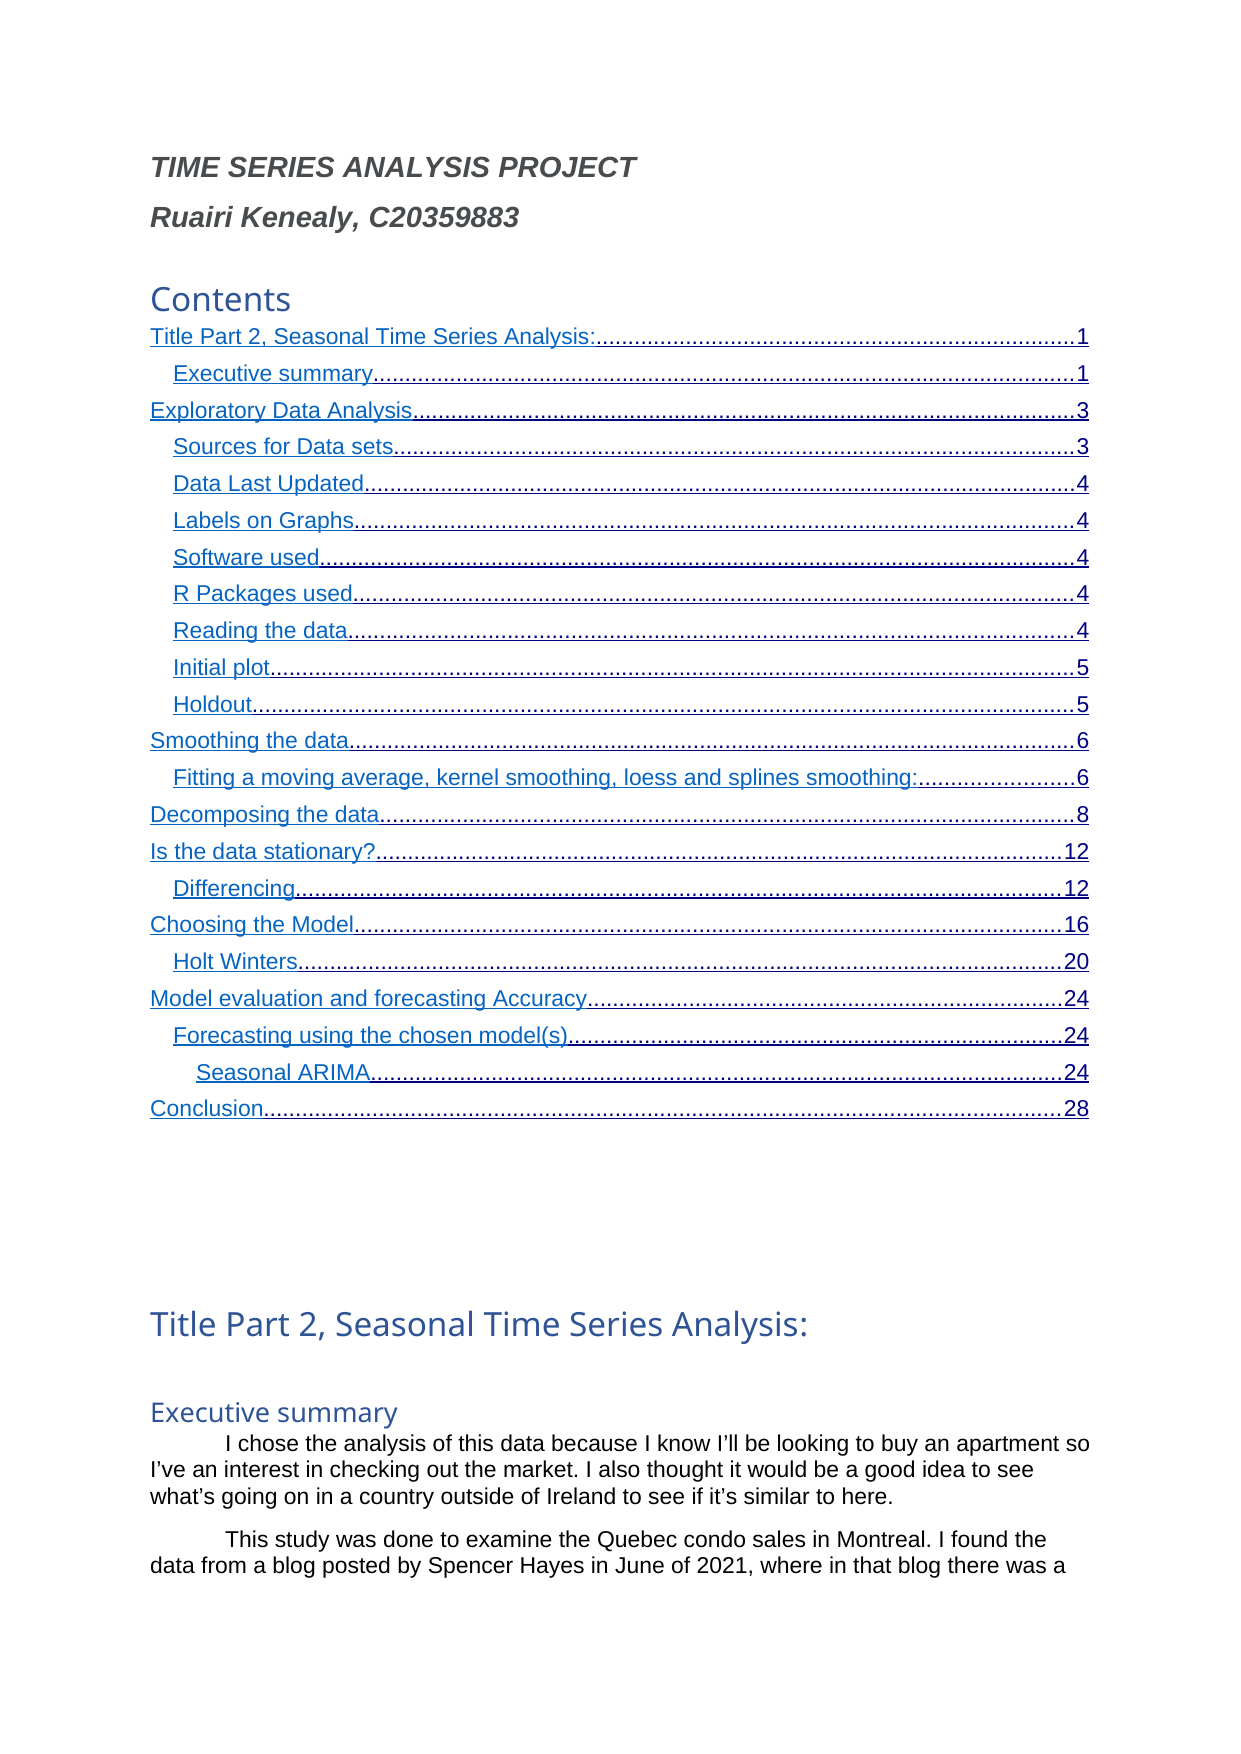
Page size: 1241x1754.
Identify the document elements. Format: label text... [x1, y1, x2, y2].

text Seasonal ARIMA 24 [196, 1058, 1090, 1085]
text Fitting a moving average, kernel smoothing, loess and splines smoothing: 6 [173, 764, 1090, 791]
text Differencing 12 [173, 874, 1090, 901]
text Labels on Graphs 4 [173, 507, 1090, 533]
subtitle Contents [150, 275, 1090, 321]
text Choosing the Model 16 [150, 911, 1090, 938]
text Holdout 5 [173, 691, 1090, 717]
text Title Part 2, Seasonal Time Series Analysis: 1 [150, 323, 1090, 349]
text Initial plot 5 [173, 654, 1090, 680]
text I chose the analysis of this data because I know I’ll be looking to buy an apartment so I’ve an interest in checking out the market. I also thought it would be a good idea to see what’s going on in a country outside of Ireland to see if it’s similar to here. [150, 1430, 1090, 1509]
text TIME SERIES ANALYSIS PROJECT [150, 150, 1090, 183]
subtitle Title Part 2, Seasonal Time Series Analysis: [150, 1300, 1090, 1346]
text Holt Winters 20 [173, 948, 1090, 974]
text Exploratory Data Analysis 3 [150, 397, 1090, 423]
text Model evaluation and forecasting Accuracy 24 [150, 985, 1090, 1011]
text R Packages used 4 [173, 580, 1090, 607]
text This study was done to examine the Quebec condo sales in Montreal. I found the data from a blog posted by Spencer Hayes in June of 2021, where in that blog there was a [150, 1526, 1090, 1578]
text Data Last Updated 4 [173, 470, 1090, 496]
text Software used 4 [173, 544, 1090, 570]
text Ruairi Kenealy, C20359883 [150, 200, 1090, 234]
text Is the data stationary? 12 [150, 838, 1090, 864]
text Sources for Data sets 3 [173, 433, 1090, 460]
text Decomposing the data 8 [150, 801, 1090, 827]
text Executive summary 1 [173, 360, 1090, 386]
text Smoothing the data 6 [150, 727, 1090, 754]
text Forecasting using the chosen model(s) 24 [173, 1022, 1090, 1048]
text Conclusion 28 [150, 1095, 1090, 1122]
subtitle Executive summary [150, 1393, 1090, 1430]
text Reading the data 4 [173, 617, 1090, 643]
